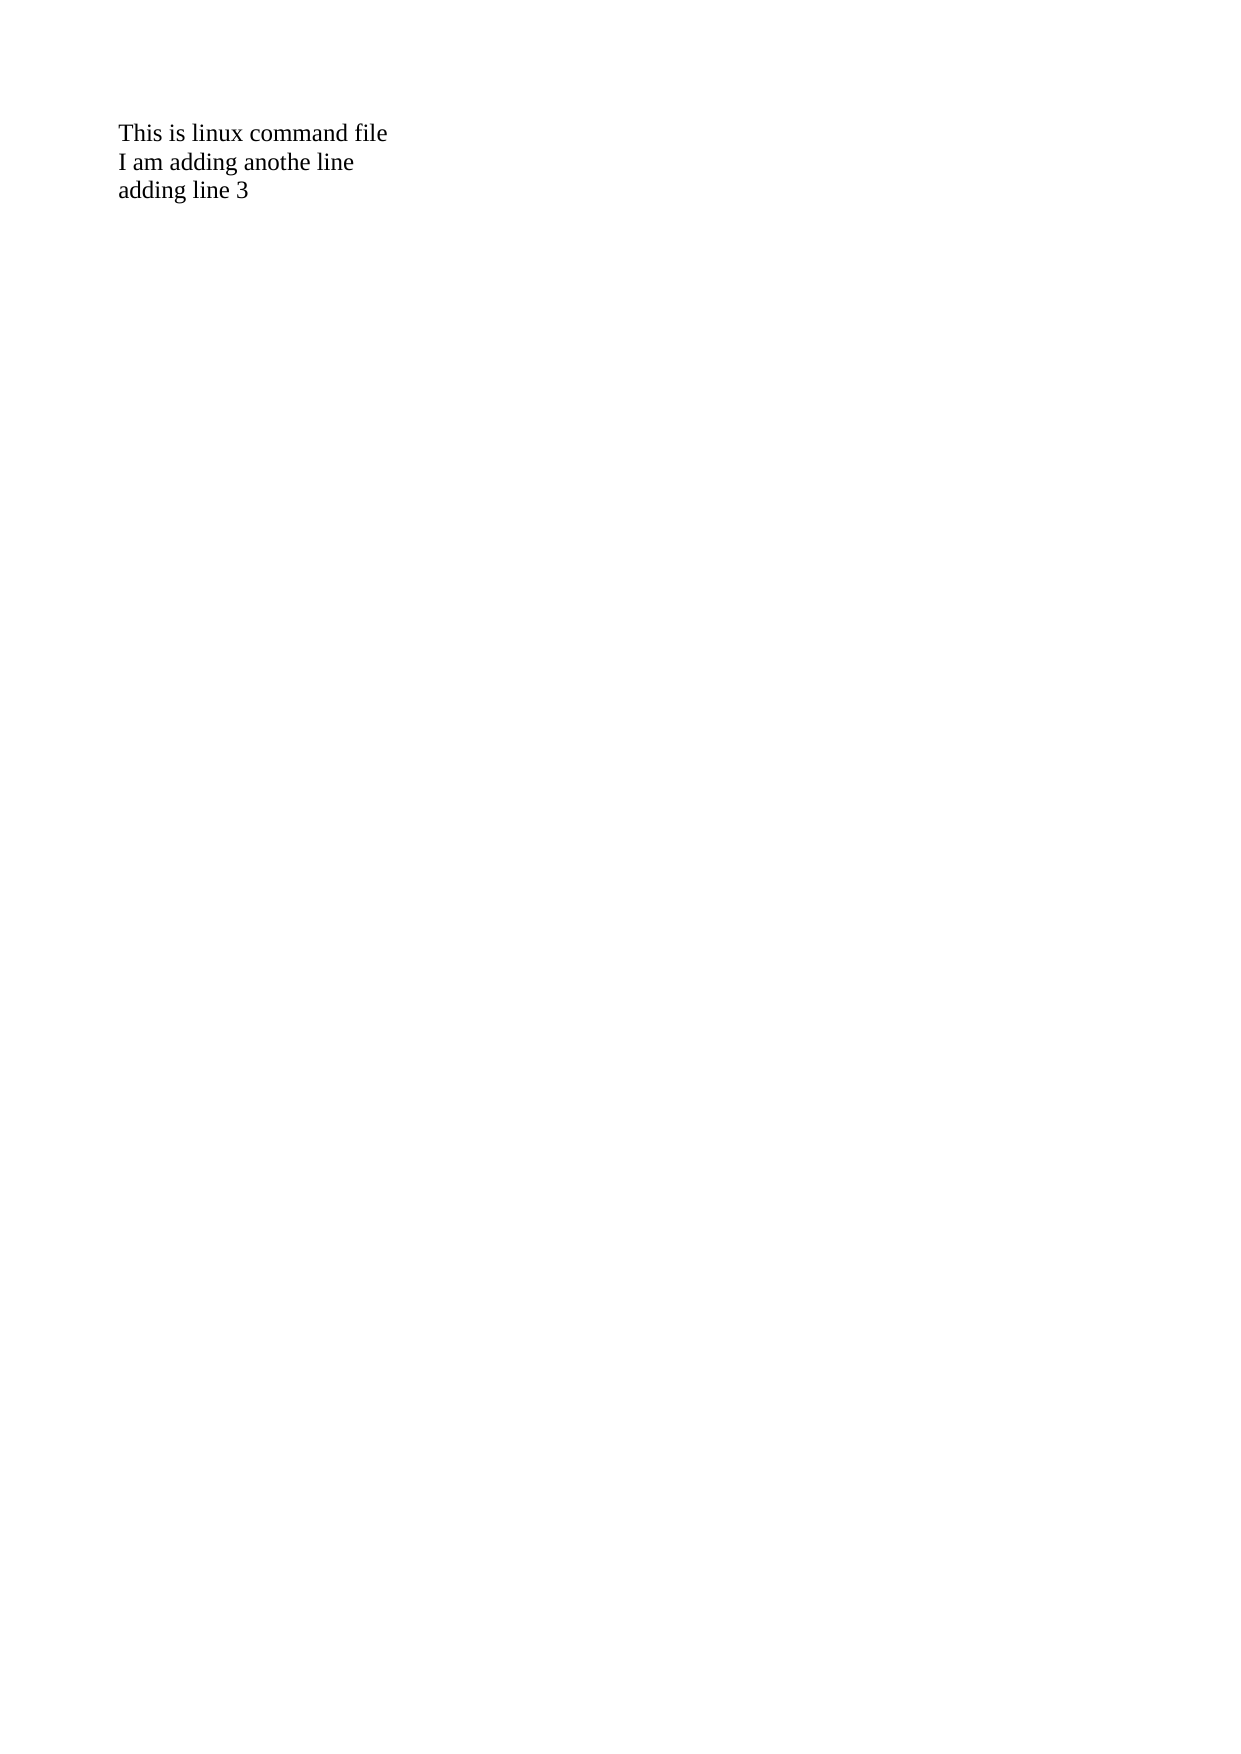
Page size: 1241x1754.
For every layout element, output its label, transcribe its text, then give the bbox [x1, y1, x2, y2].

text adding line 3 [118, 176, 1122, 204]
text I am adding anothe line [118, 147, 1122, 176]
text This is linux command file [118, 118, 1122, 147]
